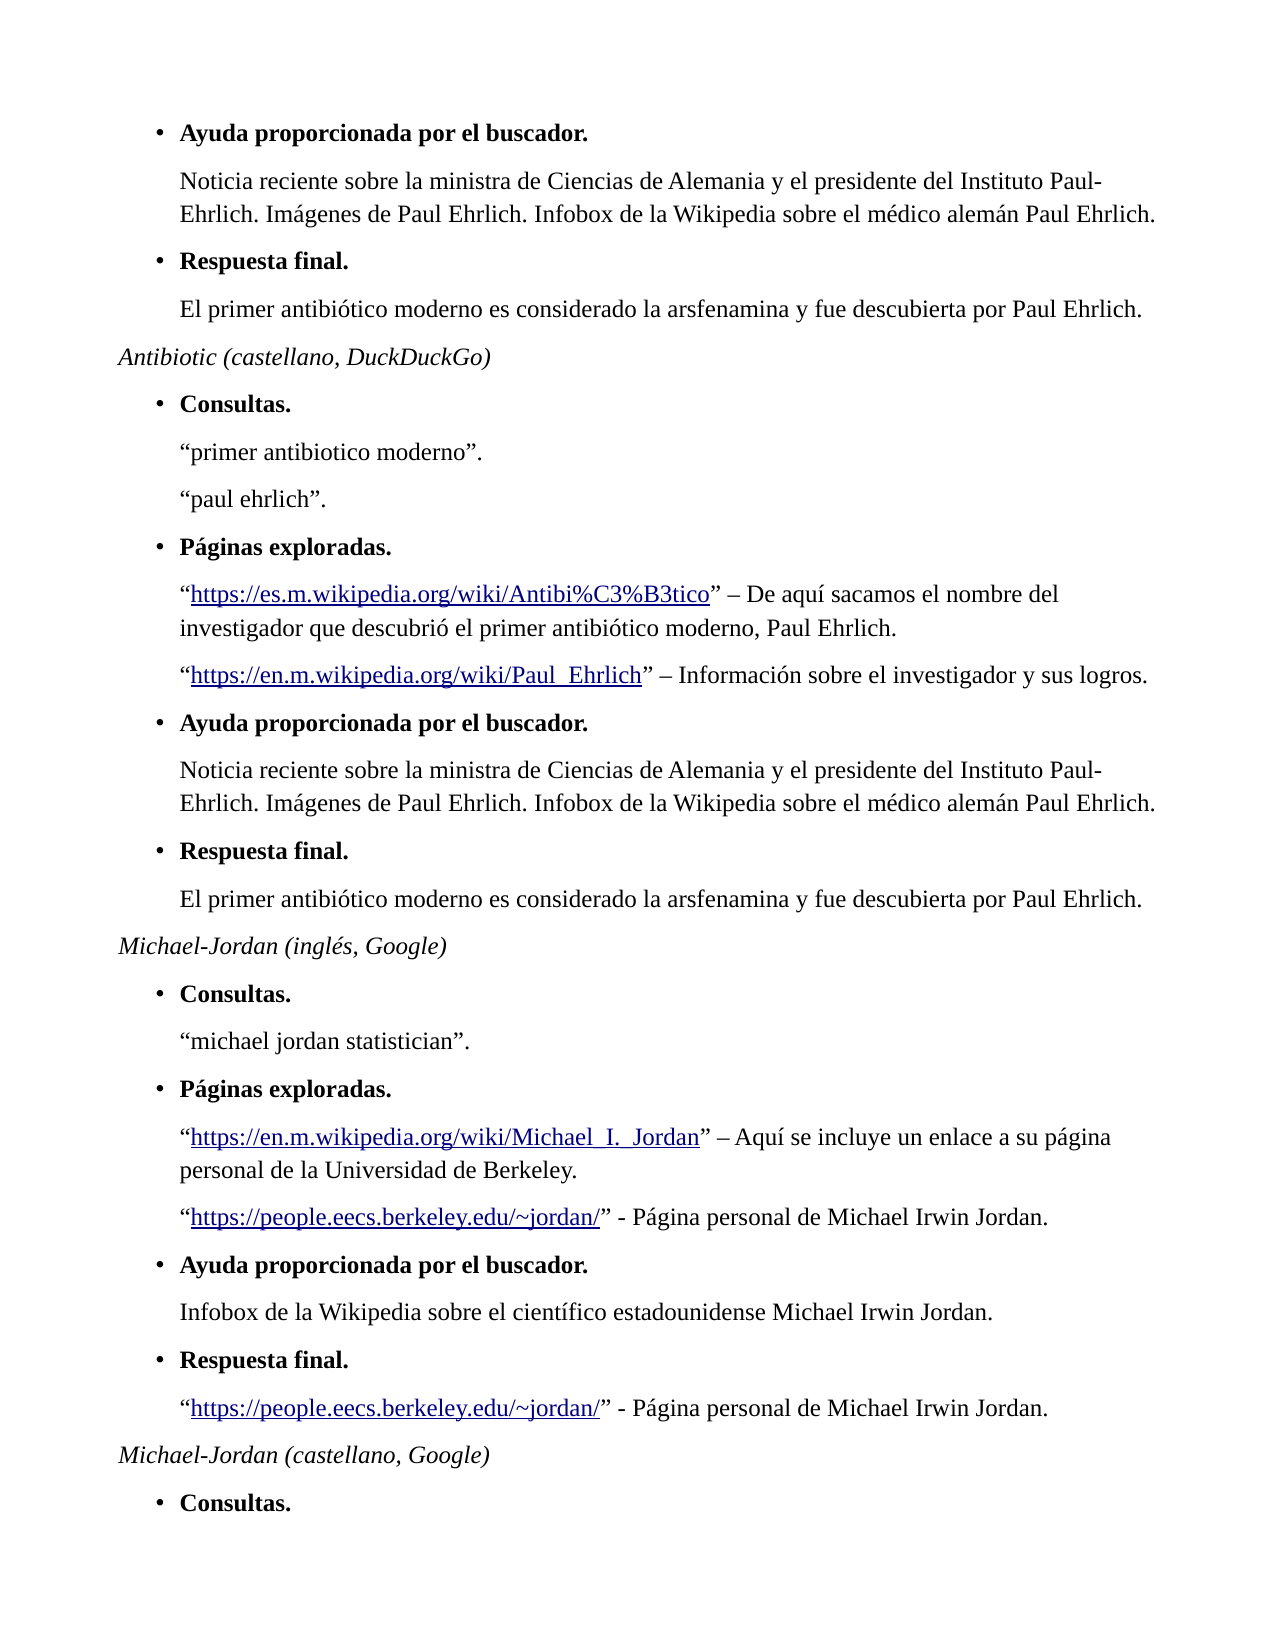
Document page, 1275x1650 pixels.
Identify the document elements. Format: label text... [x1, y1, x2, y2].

list Consultas. [156, 979, 1157, 1008]
list Infobox de la Wikipedia sobre el científico estadounidense Michael Irwin Jordan. [156, 1297, 1157, 1326]
list Respuesta final. [156, 1345, 1157, 1374]
list Páginas exploradas. [156, 532, 1157, 561]
list Respuesta final. [156, 836, 1157, 865]
list Respuesta final. [156, 246, 1157, 275]
list “https://people.eecs.berkeley.edu/~jordan/” - Página personal de Michael Irwin Jordan. [156, 1202, 1157, 1231]
text Michael-Jordan (castellano, Google) [118, 1440, 1157, 1469]
list Consultas. [156, 1488, 1157, 1517]
list Páginas exploradas. [156, 1074, 1157, 1103]
list “paul ehrlich”. [156, 484, 1157, 513]
list “https://es.m.wikipedia.org/wiki/Antibi%C3%B3tico” – De aquí sacamos el nombre del investigador que descubrió el primer antibiótico moderno, Paul Ehrlich. [156, 579, 1157, 641]
list El primer antibiótico moderno es considerado la arsfenamina y fue descubierta por Paul Ehrlich. [156, 884, 1157, 912]
list “https://en.m.wikipedia.org/wiki/Paul_Ehrlich” – Información sobre el investigador y sus logros. [156, 660, 1157, 689]
list Ayuda proporcionada por el buscador. [156, 708, 1157, 737]
list “michael jordan statistician”. [156, 1026, 1157, 1055]
list El primer antibiótico moderno es considerado la arsfenamina y fue descubierta por Paul Ehrlich. [156, 294, 1157, 323]
list Noticia reciente sobre la ministra de Ciencias de Alemania y el presidente del Instituto Paul-Ehrlich. Imágenes de Paul Ehrlich. Infobox de la Wikipedia sobre el médico alemán Paul Ehrlich. [156, 755, 1157, 817]
list “primer antibiotico moderno”. [156, 437, 1157, 466]
list Noticia reciente sobre la ministra de Ciencias de Alemania y el presidente del Instituto Paul-Ehrlich. Imágenes de Paul Ehrlich. Infobox de la Wikipedia sobre el médico alemán Paul Ehrlich. [156, 166, 1157, 227]
list Ayuda proporcionada por el buscador. [156, 118, 1157, 147]
list “https://en.m.wikipedia.org/wiki/Michael_I._Jordan” – Aquí se incluye un enlace a su página personal de la Universidad de Berkeley. [156, 1122, 1157, 1183]
list “https://people.eecs.berkeley.edu/~jordan/” - Página personal de Michael Irwin Jordan. [156, 1393, 1157, 1421]
list Ayuda proporcionada por el buscador. [156, 1250, 1157, 1279]
list Consultas. [156, 389, 1157, 418]
text Michael-Jordan (inglés, Google) [118, 931, 1157, 960]
text Antibiotic (castellano, DuckDuckGo) [118, 342, 1157, 370]
